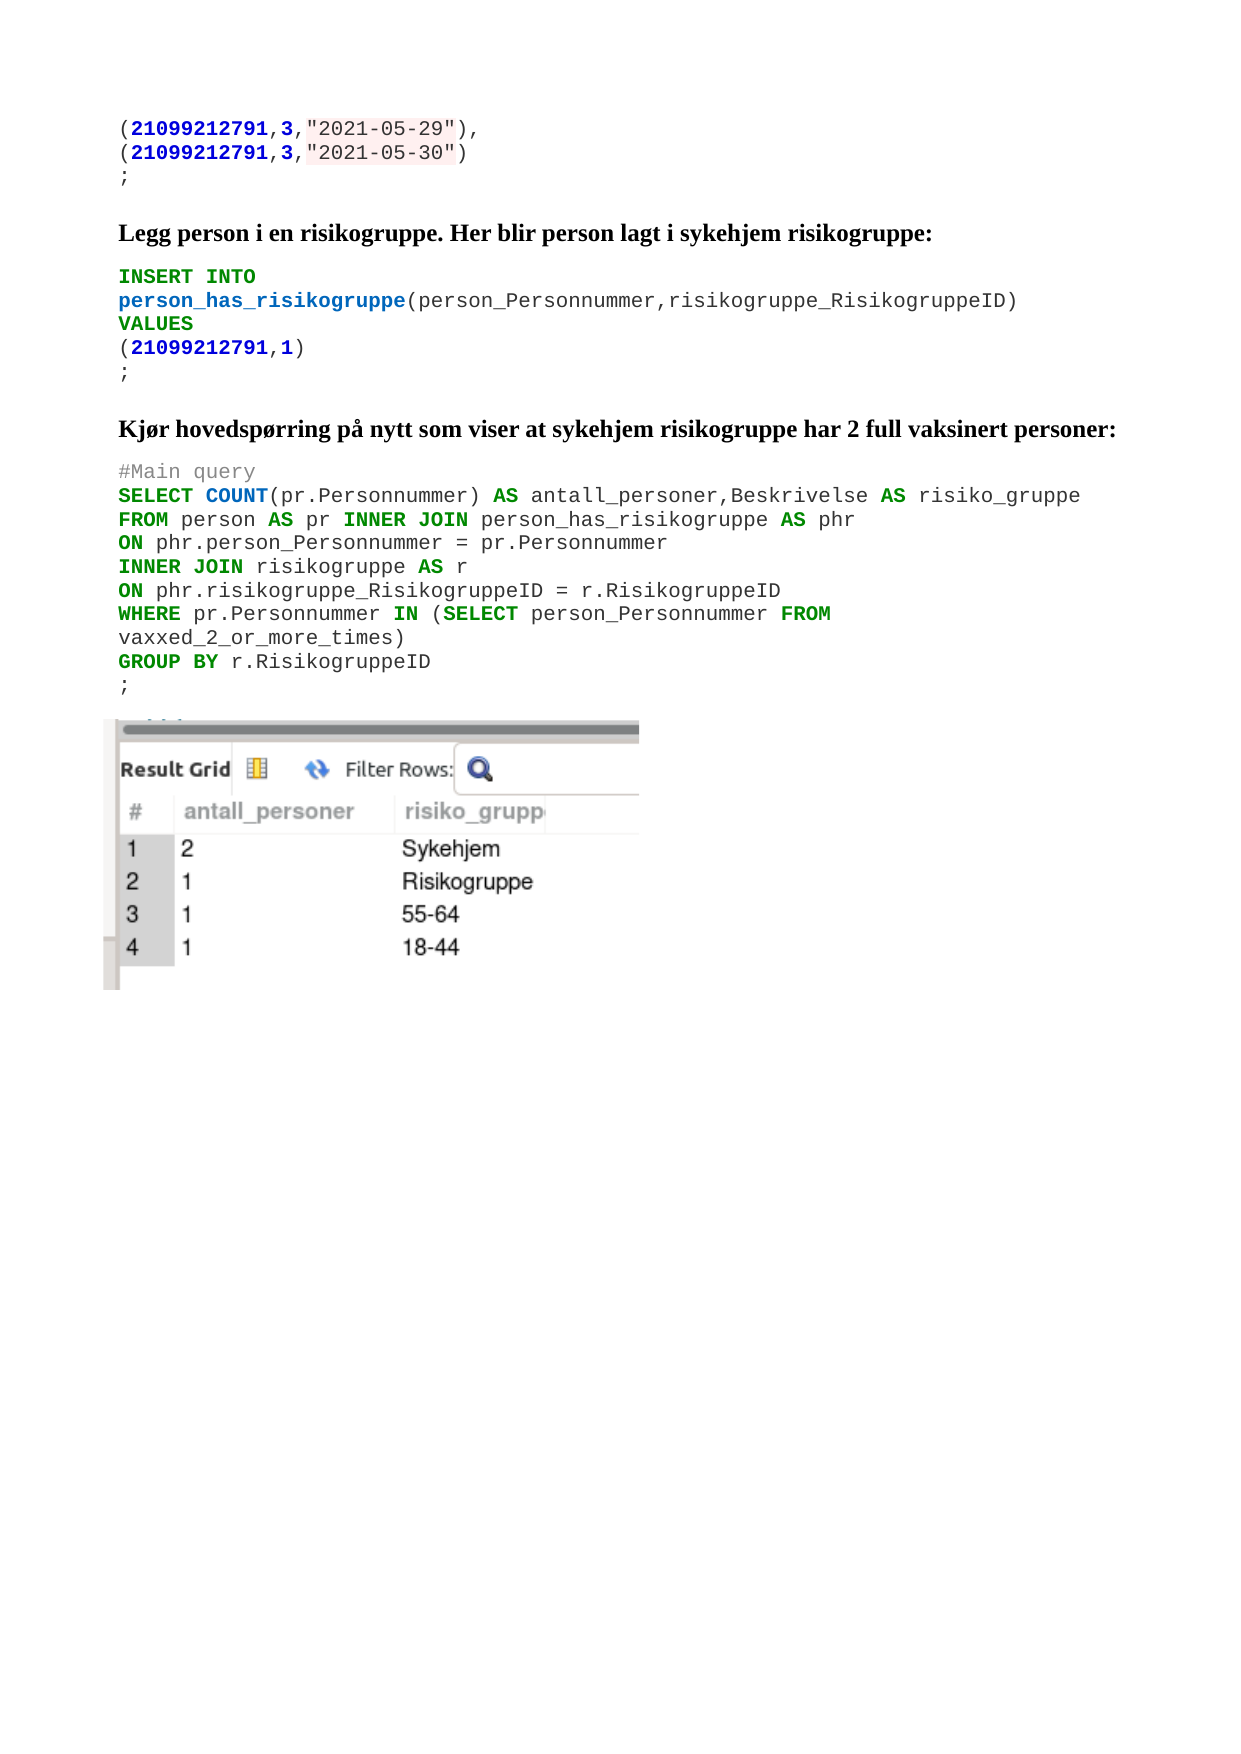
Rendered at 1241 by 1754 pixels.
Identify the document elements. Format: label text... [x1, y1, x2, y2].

text Legg person i en risikogruppe. Her blir person lagt i sykehjem risikogruppe: [118, 218, 1122, 247]
text #Main query [118, 461, 1122, 485]
text ; [118, 361, 1122, 384]
text (21099212791,3,"2021-05-29"), [118, 118, 1122, 142]
text WHERE pr.Personnummer IN (SELECT person_Personnummer FROM vaxxed_2_or_more_times) [118, 603, 1122, 651]
text FROM person AS pr INNER JOIN person_has_risikogruppe AS phr [118, 509, 1122, 532]
text INNER JOIN risikogruppe AS r [118, 556, 1122, 580]
picture [103, 719, 640, 990]
text ; [118, 674, 1122, 698]
text Kjør hovedspørring på nytt som viser at sykehjem risikogruppe har 2 full vaksinert personer: [118, 414, 1122, 443]
text INSERT INTO person_has_risikogruppe(person_Personnummer,risikogruppe_RisikogruppeID) [118, 266, 1122, 313]
text ON phr.risikogruppe_RisikogruppeID = r.RisikogruppeID [118, 580, 1122, 603]
text GROUP BY r.RisikogruppeID [118, 651, 1122, 674]
text VALUES [118, 313, 1122, 337]
text ; [118, 165, 1122, 189]
text (21099212791,3,"2021-05-30") [118, 142, 1122, 165]
text ON phr.person_Personnummer = pr.Personnummer [118, 532, 1122, 556]
text SELECT COUNT(pr.Personnummer) AS antall_personer,Beskrivelse AS risiko_gruppe [118, 485, 1122, 509]
text (21099212791,1) [118, 337, 1122, 361]
